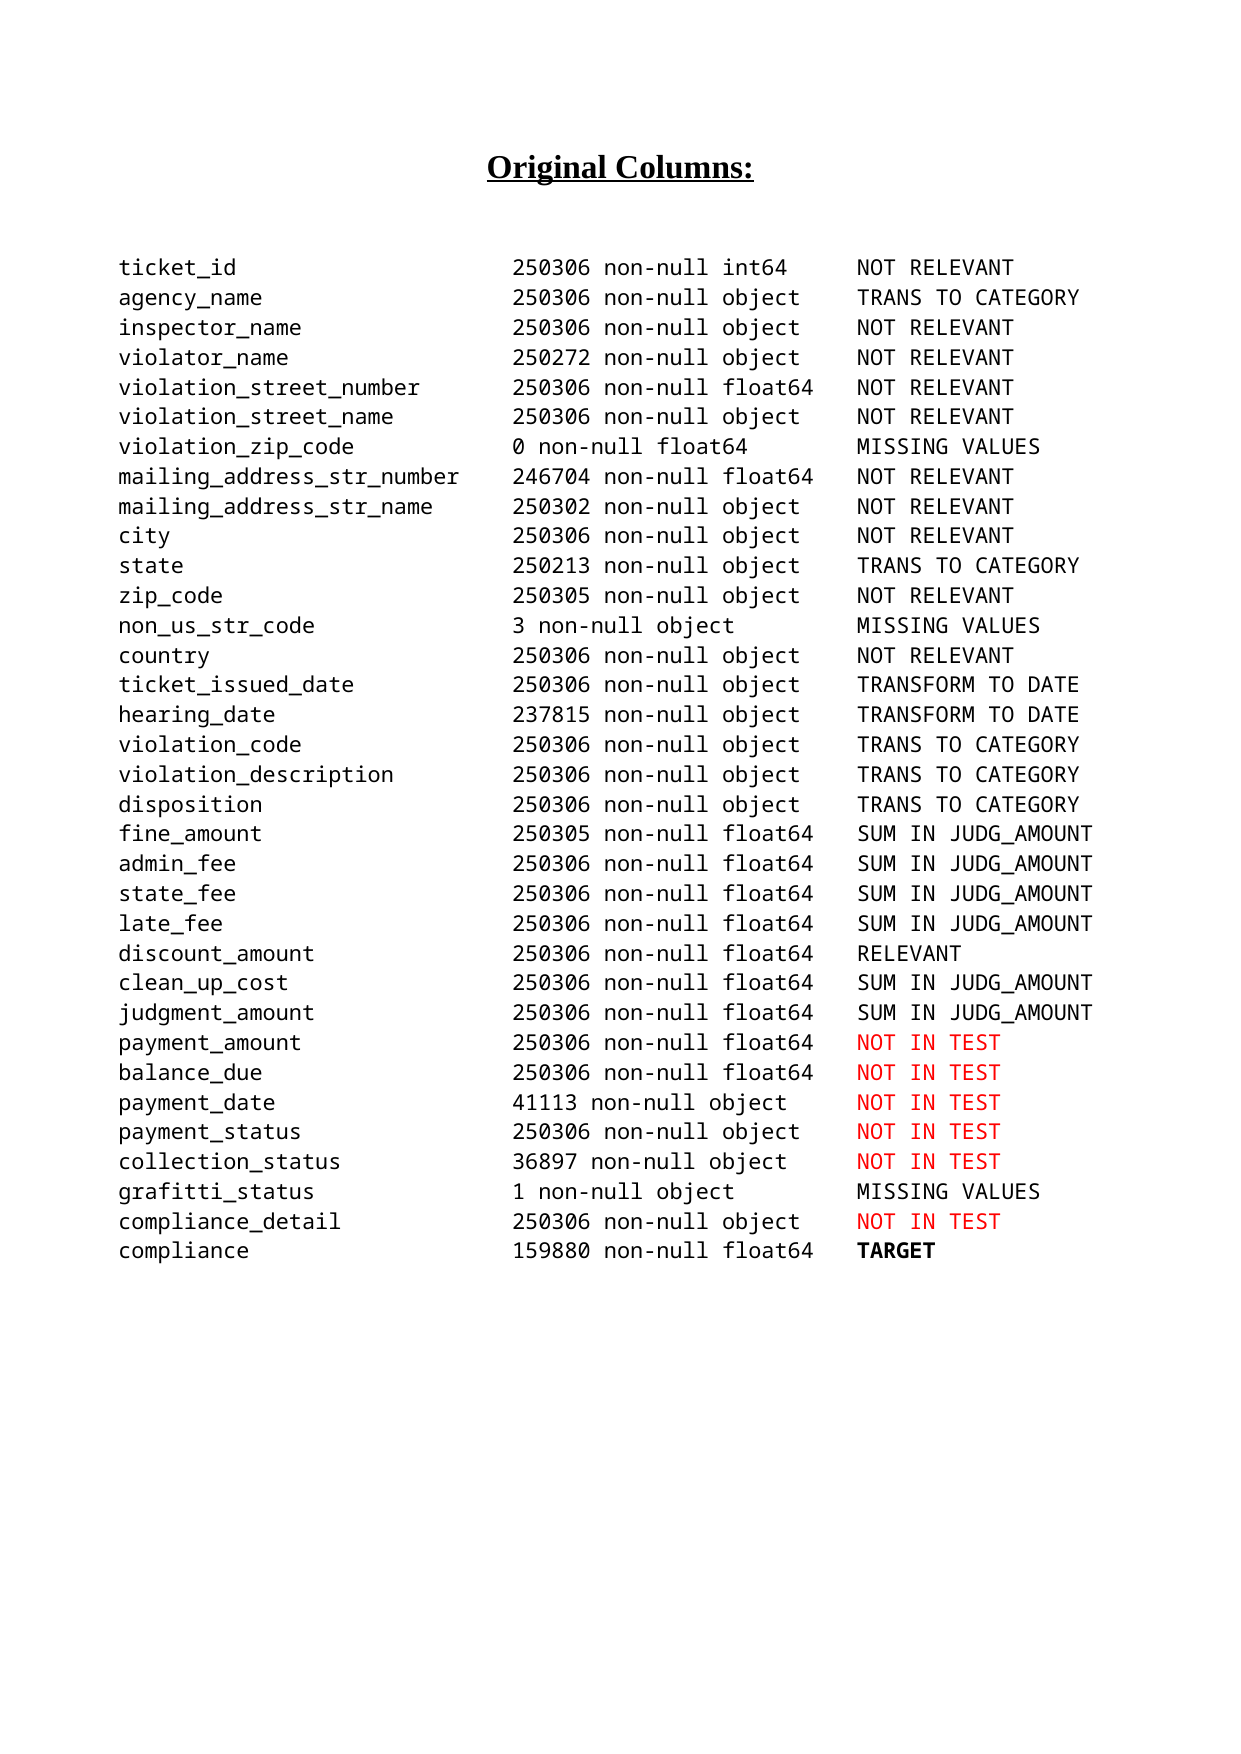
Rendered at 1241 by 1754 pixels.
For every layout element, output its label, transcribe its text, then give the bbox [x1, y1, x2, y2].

text state_fee 250306 non-null float64 SUM IN JUDG_AMOUNT [118, 878, 1122, 908]
text violator_name 250272 non-null object NOT RELEVANT [118, 342, 1122, 371]
text payment_status 250306 non-null object NOT IN TEST [118, 1116, 1122, 1146]
text Original Columns: [118, 147, 1122, 185]
text mailing_address_str_number 246704 non-null float64 NOT RELEVANT [118, 461, 1122, 491]
text ticket_issued_date 250306 non-null object TRANSFORM TO DATE [118, 669, 1122, 699]
text compliance_detail 250306 non-null object NOT IN TEST [118, 1206, 1122, 1235]
text violation_description 250306 non-null object TRANS TO CATEGORY [118, 759, 1122, 788]
text compliance 159880 non-null float64 TARGET [118, 1235, 1122, 1265]
text grafitti_status 1 non-null object MISSING VALUES [118, 1176, 1122, 1206]
text violation_zip_code 0 non-null float64 MISSING VALUES [118, 431, 1122, 461]
text country 250306 non-null object NOT RELEVANT [118, 639, 1122, 669]
text discount_amount 250306 non-null float64 RELEVANT [118, 937, 1122, 967]
text ticket_id 250306 non-null int64 NOT RELEVANT [118, 252, 1122, 282]
text disposition 250306 non-null object TRANS TO CATEGORY [118, 788, 1122, 818]
text payment_amount 250306 non-null float64 NOT IN TEST [118, 1027, 1122, 1057]
text hearing_date 237815 non-null object TRANSFORM TO DATE [118, 699, 1122, 729]
text city 250306 non-null object NOT RELEVANT [118, 520, 1122, 550]
text judgment_amount 250306 non-null float64 SUM IN JUDG_AMOUNT [118, 997, 1122, 1027]
text payment_date 41113 non-null object NOT IN TEST [118, 1086, 1122, 1116]
text violation_code 250306 non-null object TRANS TO CATEGORY [118, 729, 1122, 759]
text zip_code 250305 non-null object NOT RELEVANT [118, 580, 1122, 610]
text admin_fee 250306 non-null float64 SUM IN JUDG_AMOUNT [118, 848, 1122, 878]
text clean_up_cost 250306 non-null float64 SUM IN JUDG_AMOUNT [118, 967, 1122, 997]
text late_fee 250306 non-null float64 SUM IN JUDG_AMOUNT [118, 908, 1122, 937]
text violation_street_number 250306 non-null float64 NOT RELEVANT [118, 371, 1122, 401]
text state 250213 non-null object TRANS TO CATEGORY [118, 550, 1122, 580]
text inspector_name 250306 non-null object NOT RELEVANT [118, 312, 1122, 342]
text collection_status 36897 non-null object NOT IN TEST [118, 1146, 1122, 1176]
text fine_amount 250305 non-null float64 SUM IN JUDG_AMOUNT [118, 818, 1122, 848]
text agency_name 250306 non-null object TRANS TO CATEGORY [118, 282, 1122, 312]
text non_us_str_code 3 non-null object MISSING VALUES [118, 610, 1122, 639]
text balance_due 250306 non-null float64 NOT IN TEST [118, 1057, 1122, 1086]
text violation_street_name 250306 non-null object NOT RELEVANT [118, 401, 1122, 431]
text mailing_address_str_name 250302 non-null object NOT RELEVANT [118, 491, 1122, 520]
